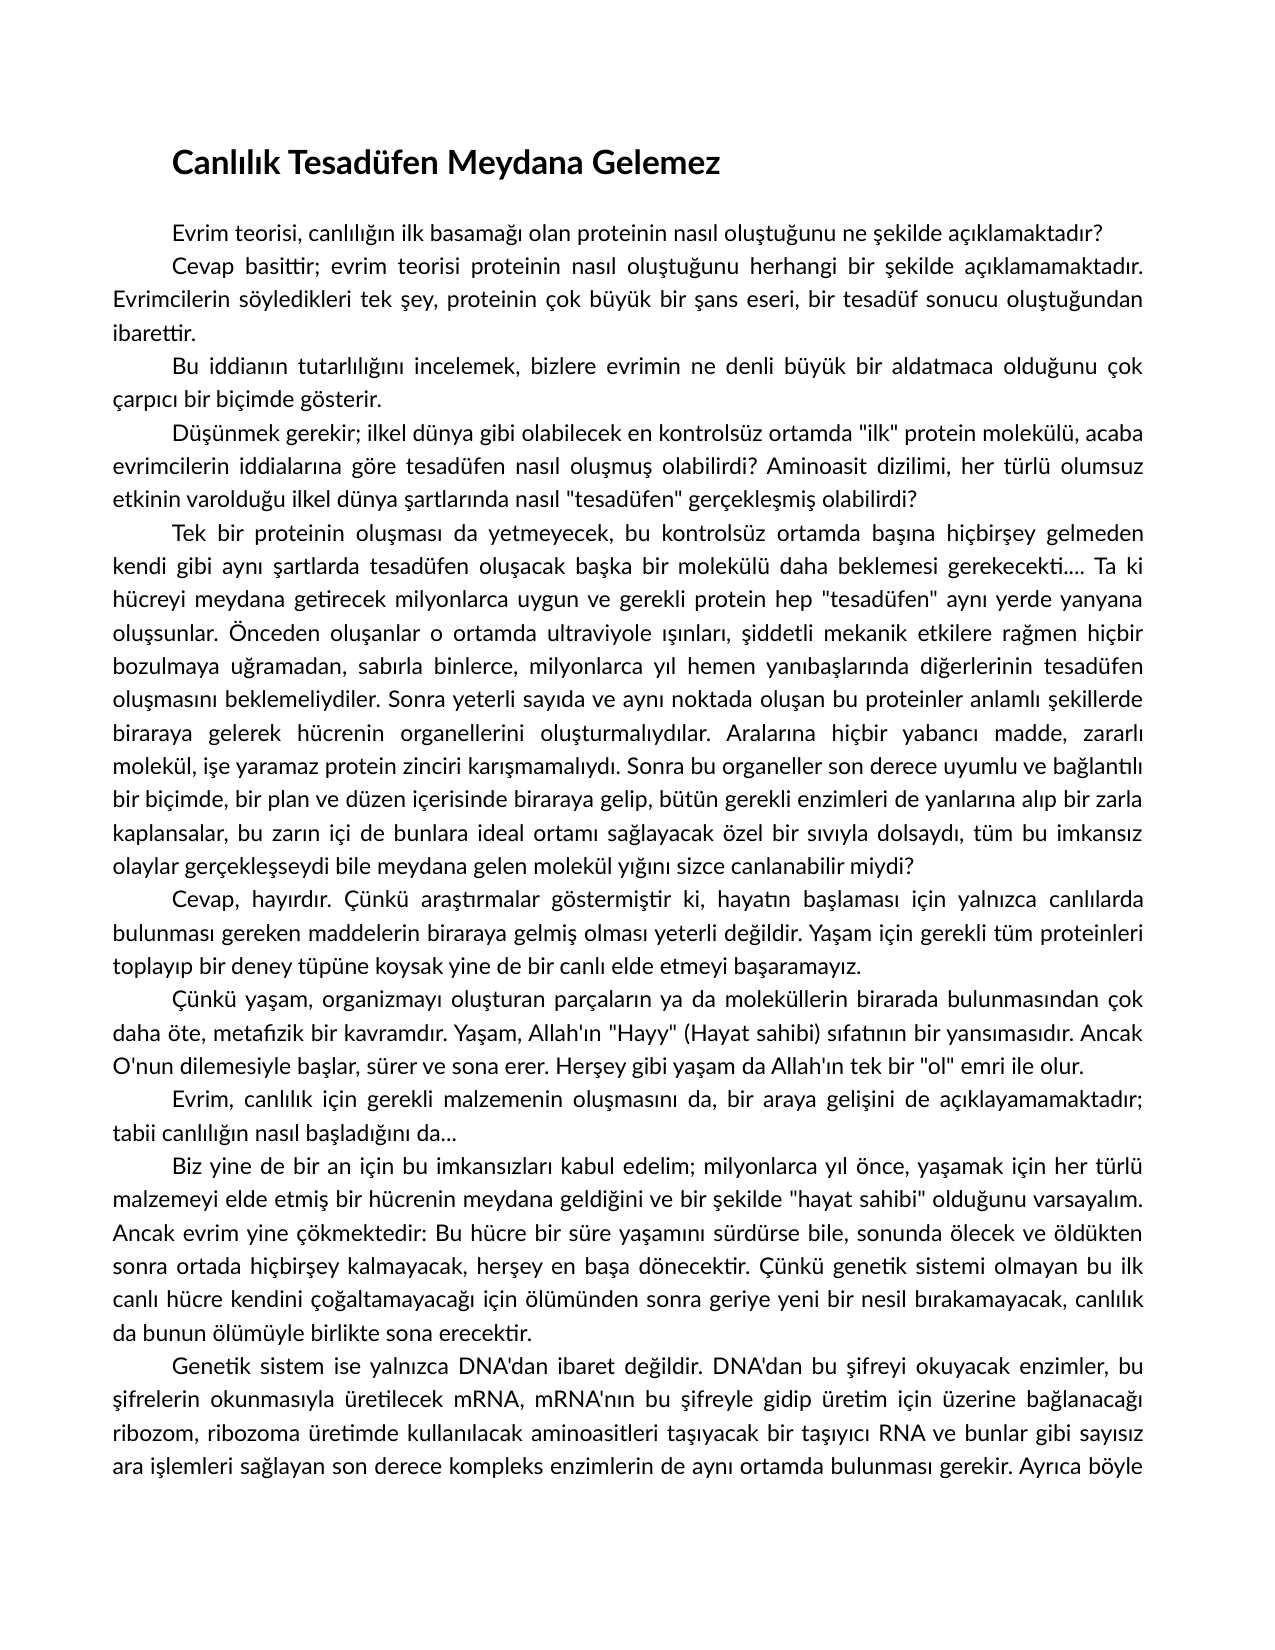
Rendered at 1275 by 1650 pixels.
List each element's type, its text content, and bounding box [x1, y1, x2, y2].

text Cevap basittir; evrim teorisi proteinin nasıl oluştuğunu herhangi bir şekilde açıklamamaktadır. Evrimcilerin söyledikleri tek şey, proteinin çok büyük bir şans eseri, bir tesadüf sonucu oluştuğundan ibarettir. [112, 248, 1145, 348]
text Evrim teorisi, canlılığın ilk basamağı olan proteinin nasıl oluştuğunu ne şekilde açıklamaktadır? [112, 214, 1145, 248]
text Cevap, hayırdır. Çünkü araştırmalar göstermiştir ki, hayatın başlaması için yalnızca canlılarda bulunması gereken maddelerin biraraya gelmiş olması yeterli değildir. Yaşam için gerekli tüm proteinleri toplayıp bir deney tüpüne koysak yine de bir canlı elde etmeyi başaramayız. [112, 881, 1145, 981]
text Canlılık Tesadüfen Meydana Gelemez [112, 148, 1145, 181]
text Çünkü yaşam, organizmayı oluşturan parçaların ya da moleküllerin birarada bulunmasından çok daha öte, metafizik bir kavramdır. Yaşam, Allah'ın "Hayy" (Hayat sahibi) sıfatının bir yansımasıdır. Ancak O'nun dilemesiyle başlar, sürer ve sona erer. Herşey gibi yaşam da Allah'ın tek bir "ol" emri ile olur. [112, 981, 1145, 1081]
text Biz yine de bir an için bu imkansızları kabul edelim; milyonlarca yıl önce, yaşamak için her türlü malzemeyi elde etmiş bir hücrenin meydana geldiğini ve bir şekilde "hayat sahibi" olduğunu varsayalım. Ancak evrim yine çökmektedir: Bu hücre bir süre yaşamını sürdürse bile, sonunda ölecek ve öldükten sonra ortada hiçbirşey kalmayacak, herşey en başa dönecektir. Çünkü genetik sistemi olmayan bu ilk canlı hücre kendini çoğaltamayacağı için ölümünden sonra geriye yeni bir nesil bırakamayacak, canlılık da bunun ölümüyle birlikte sona erecektir. [112, 1148, 1145, 1348]
text Evrim, canlılık için gerekli malzemenin oluşmasını da, bir araya gelişini de açıklayamamaktadır; tabii canlılığın nasıl başladığını da... [112, 1081, 1145, 1148]
text Düşünmek gerekir; ilkel dünya gibi olabilecek en kontrolsüz ortamda "ilk" protein molekülü, acaba evrimcilerin iddialarına göre tesadüfen nasıl oluşmuş olabilirdi? Aminoasit dizilimi, her türlü olumsuz etkinin varolduğu ilkel dünya şartlarında nasıl "tesadüfen" gerçekleşmiş olabilirdi? [112, 414, 1145, 514]
text Tek bir proteinin oluşması da yetmeyecek, bu kontrolsüz ortamda başına hiçbirşey gelmeden kendi gibi aynı şartlarda tesadüfen oluşacak başka bir molekülü daha beklemesi gerekecekti.... Ta ki hücreyi meydana getirecek milyonlarca uygun ve gerekli protein hep "tesadüfen" aynı yerde yanyana oluşsunlar. Önceden oluşanlar o ortamda ultraviyole ışınları, şiddetli mekanik etkilere rağmen hiçbir bozulmaya uğramadan, sabırla binlerce, milyonlarca yıl hemen yanıbaşlarında diğerlerinin tesadüfen oluşmasını beklemeliydiler. Sonra yeterli sayıda ve aynı noktada oluşan bu proteinler anlamlı şekillerde biraraya gelerek hücrenin organellerini oluşturmalıydılar. Aralarına hiçbir yabancı madde, zararlı molekül, işe yaramaz protein zinciri karışmamalıydı. Sonra bu organeller son derece uyumlu ve bağlantılı bir biçimde, bir plan ve düzen içerisinde biraraya gelip, bütün gerekli enzimleri de yanlarına alıp bir zarla kaplansalar, bu zarın içi de bunlara ideal ortamı sağlayacak özel bir sıvıyla dolsaydı, tüm bu imkansız olaylar gerçekleşseydi bile meydana gelen molekül yığını sizce canlanabilir miydi? [112, 514, 1145, 881]
text Bu iddianın tutarlılığını incelemek, bizlere evrimin ne denli büyük bir aldatmaca olduğunu çok çarpıcı bir biçimde gösterir. [112, 348, 1145, 414]
text Genetik sistem ise yalnızca DNA'dan ibaret değildir. DNA'dan bu şifreyi okuyacak enzimler, bu şifrelerin okunmasıyla üretilecek mRNA, mRNA'nın bu şifreyle gidip üretim için üzerine bağlanacağı ribozom, ribozoma üretimde kullanılacak aminoasitleri taşıyacak bir taşıyıcı RNA ve bunlar gibi sayısız ara işlemleri sağlayan son derece kompleks enzimlerin de aynı ortamda bulunması gerekir. Ayrıca böyle [112, 1348, 1145, 1481]
